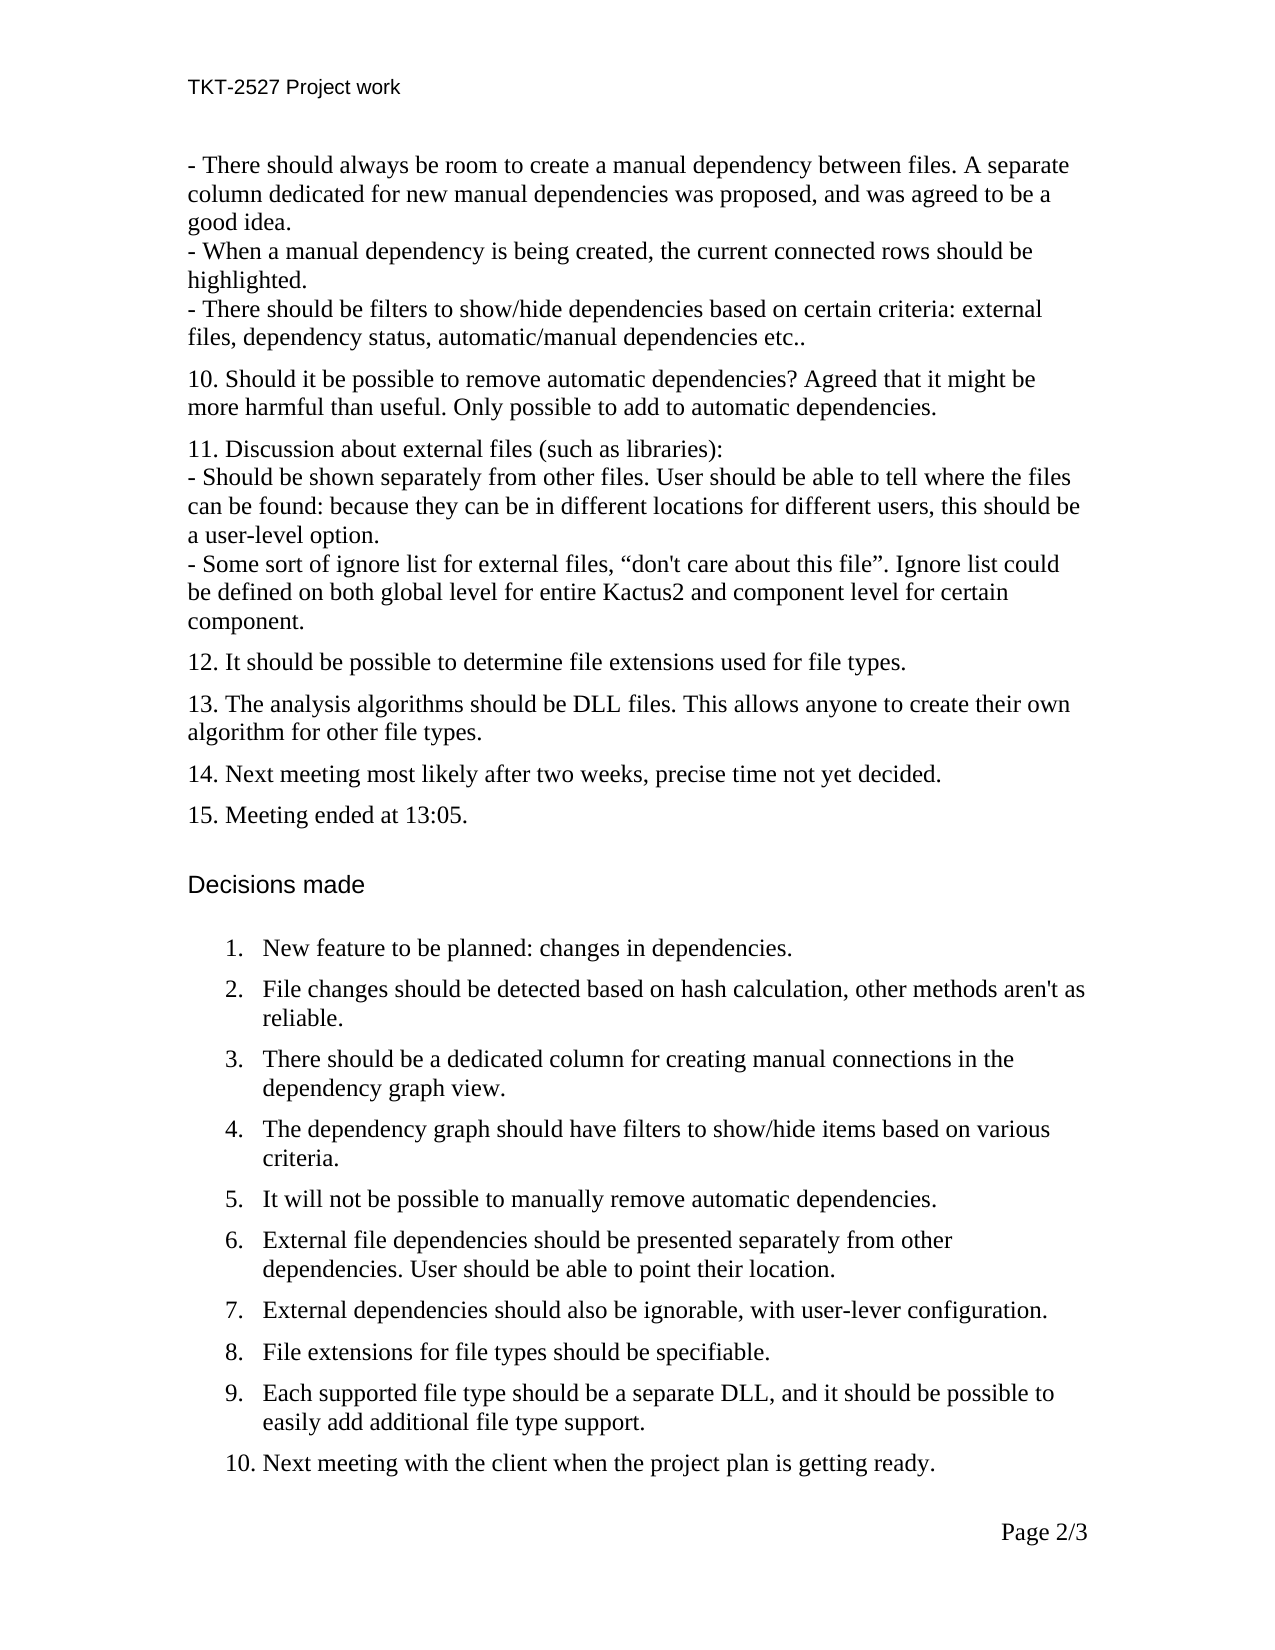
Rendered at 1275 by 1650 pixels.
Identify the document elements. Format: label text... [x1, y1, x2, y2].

text 10. Should it be possible to remove automatic dependencies? Agreed that it might be more harmful than useful. Only possible to add to automatic dependencies. [187, 364, 1087, 421]
list The dependency graph should have filters to show/hide items based on various criteria. [225, 1114, 1087, 1172]
list Next meeting with the client when the project plan is getting ready. [225, 1448, 1087, 1477]
text 13. The analysis algorithms should be DLL files. This allows anyone to create their own algorithm for other file types. [187, 689, 1087, 746]
text 12. It should be possible to determine file extensions used for file types. [187, 647, 1087, 676]
list External file dependencies should be presented separately from other dependencies. User should be able to point their location. [225, 1225, 1087, 1283]
list Each supported file type should be a separate DLL, and it should be possible to easily add additional file type support. [225, 1378, 1087, 1435]
text Decisions made [187, 870, 1087, 899]
list There should be a dedicated column for creating manual connections in the dependency graph view. [225, 1044, 1087, 1102]
list File changes should be detected based on hash calculation, other methods aren't as reliable. [225, 974, 1087, 1032]
text 11. Discussion about external files (such as libraries): - Should be shown separately from other files. User should be able to tell where the files can be found: because they can be in different locations for different users, this should be a user-level option. - Some sort of ignore list for external files, “don't care about this file”. Ignore list could be defined on both global level for entire Kactus2 and component level for certain component. [187, 434, 1087, 635]
list File extensions for file types should be specifiable. [225, 1337, 1087, 1365]
list New feature to be planned: changes in dependencies. [225, 933, 1087, 962]
text - There should always be room to create a manual dependency between files. A separate column dedicated for new manual dependencies was proposed, and was agreed to be a good idea. - When a manual dependency is being created, the current connected rows should be highlighted. - There should be filters to show/hide dependencies based on certain criteria: external files, dependency status, automatic/manual dependencies etc.. [187, 150, 1087, 351]
list It will not be possible to manually remove automatic dependencies. [225, 1184, 1087, 1213]
text 15. Meeting ended at 13:05. [187, 800, 1087, 829]
list External dependencies should also be ignorable, with user-lever configuration. [225, 1295, 1087, 1324]
text 14. Next meeting most likely after two weeks, precise time not yet decided. [187, 759, 1087, 787]
